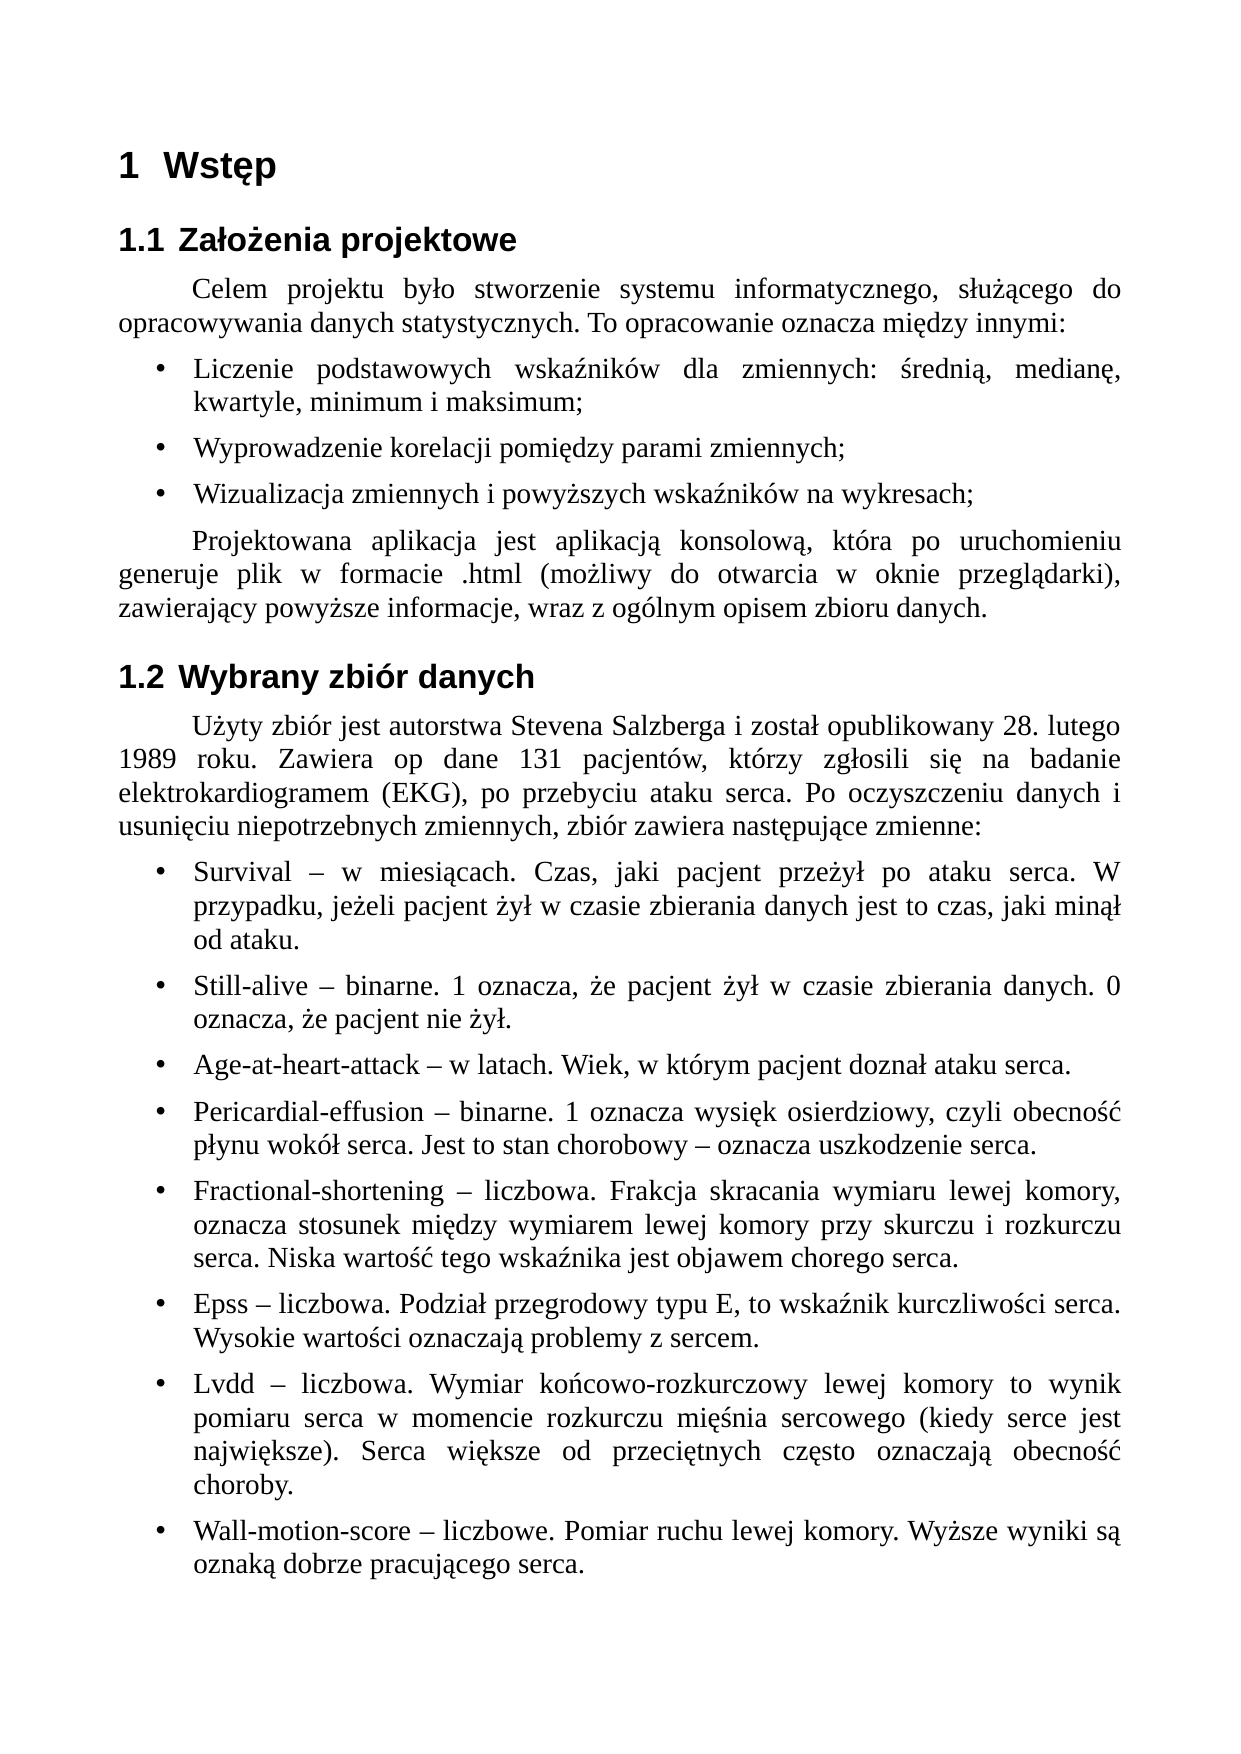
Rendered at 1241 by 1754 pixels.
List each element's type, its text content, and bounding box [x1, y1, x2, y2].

list Wyprowadzenie korelacji pomiędzy parami zmiennych; [156, 431, 1122, 464]
list Lvdd – liczbowa. Wymiar końcowo-rozkurczowy lewej komory to wynik pomiaru serca w momencie rozkurczu mięśnia sercowego (kiedy serce jest największe). Serca większe od przeciętnych często oznaczają obecność choroby. [156, 1366, 1122, 1501]
list Still-alive – binarne. 1 oznacza, że pacjent żył w czasie zbierania danych. 0 oznacza, że pacjent nie żył. [156, 968, 1122, 1035]
subtitle Założenia projektowe [118, 220, 1122, 259]
list Age-at-heart-attack – w latach. Wiek, w którym pacjent doznał ataku serca. [156, 1047, 1122, 1081]
text Celem projektu było stworzenie systemu informatycznego, służącego do opracowywania danych statystycznych. To opracowanie oznacza między innymi: [118, 271, 1122, 338]
list Epss – liczbowa. Podział przegrodowy typu E, to wskaźnik kurczliwości serca. Wysokie wartości oznaczają problemy z sercem. [156, 1287, 1122, 1354]
subtitle Wybrany zbiór danych [118, 657, 1122, 695]
list Fractional-shortening – liczbowa. Frakcja skracania wymiaru lewej komory, oznacza stosunek między wymiarem lewej komory przy skurczu i rozkurczu serca. Niska wartość tego wskaźnika jest objawem chorego serca. [156, 1173, 1122, 1274]
list Survival – w miesiącach. Czas, jaki pacjent przeżył po ataku serca. W przypadku, jeżeli pacjent żył w czasie zbierania danych jest to czas, jaki minął od ataku. [156, 854, 1122, 955]
list Liczenie podstawowych wskaźników dla zmiennych: średnią, medianę, kwartyle, minimum i maksimum; [156, 351, 1122, 418]
subtitle Wstęp [118, 143, 1122, 187]
list Wall-motion-score – liczbowe. Pomiar ruchu lewej komory. Wyższe wyniki są oznaką dobrze pracującego serca. [156, 1513, 1122, 1580]
list Pericardial-effusion – binarne. 1 oznacza wysięk osierdziowy, czyli obecność płynu wokół serca. Jest to stan chorobowy – oznacza uszkodzenie serca. [156, 1094, 1122, 1161]
text Użyty zbiór jest autorstwa Stevena Salzberga i został opublikowany 28. lutego 1989 roku. Zawiera op dane 131 pacjentów, którzy zgłosili się na badanie elektrokardiogramem (EKG), po przebyciu ataku serca. Po oczyszczeniu danych i usunięciu niepotrzebnych zmiennych, zbiór zawiera następujące zmienne: [118, 708, 1122, 842]
text Projektowana aplikacja jest aplikacją konsolową, która po uruchomieniu generuje plik w formacie .html (możliwy do otwarcia w oknie przeglądarki), zawierający powyższe informacje, wraz z ogólnym opisem zbioru danych. [118, 523, 1122, 623]
list Wizualizacja zmiennych i powyższych wskaźników na wykresach; [156, 477, 1122, 510]
